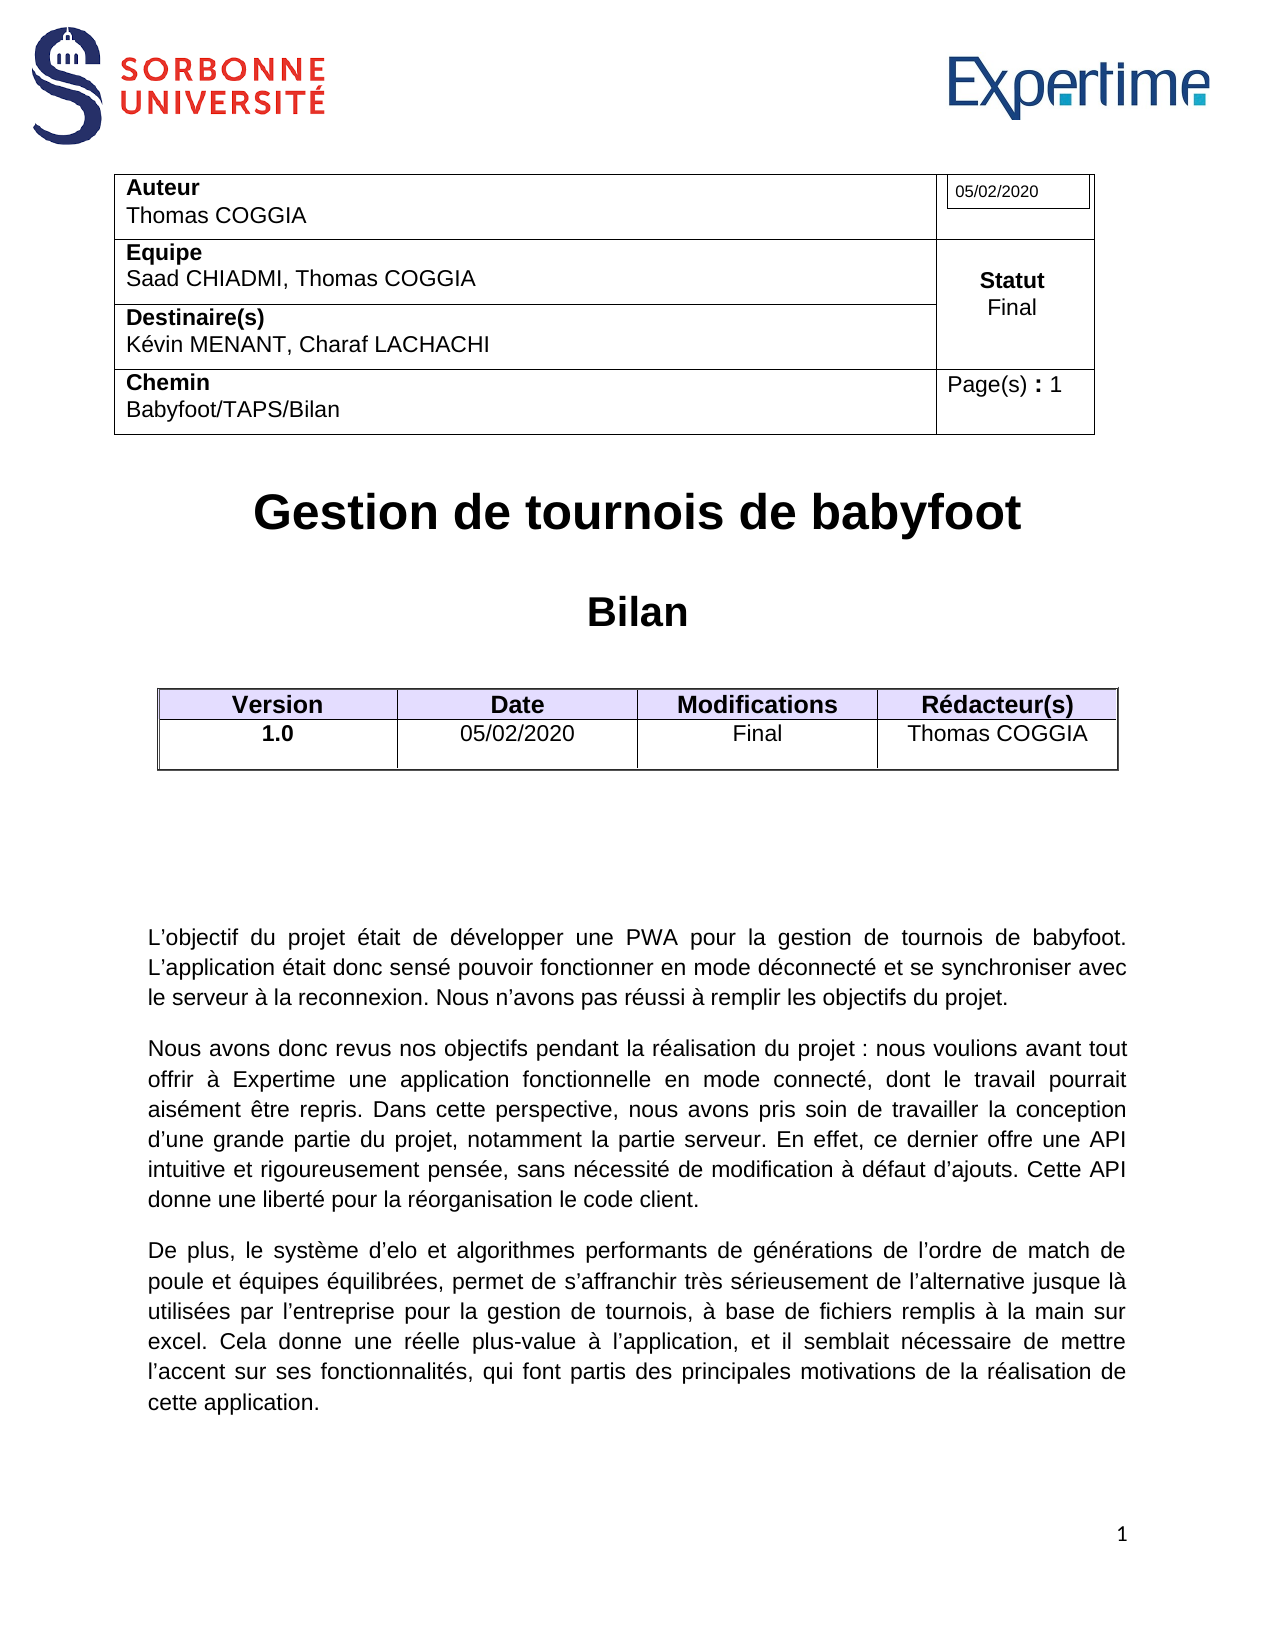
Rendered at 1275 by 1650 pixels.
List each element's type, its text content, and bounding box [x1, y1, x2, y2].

table_header Auteur Thomas COGGIA [115, 175, 936, 239]
table_cell Thomas COGGIA [878, 720, 1116, 768]
text Nous avons donc revus nos objectifs pendant la réalisation du projet : nous voulions avant tout offrir à Expertime une application fonctionnelle en mode connecté, dont le travail pourrait aisément être repris. Dans cette perspective, nous avons pris soin de travailler la conception d’une grande partie du projet, notamment la partie serveur. En effet, ce dernier offre une API intuitive et rigoureusement pensée, sans nécessité de modification à défaut d’ajouts. Cette API donne une liberté pour la réorganisation le code client. [148, 1035, 1127, 1213]
table_header Modifications [638, 690, 877, 719]
table_cell Final [638, 720, 877, 768]
table_header Date [398, 690, 637, 719]
text De plus, le système d’elo et algorithmes performants de générations de l’ordre de match de poule et équipes équilibrées, permet de s’affranchir très sérieusement de l’alternative jusque là utilisées par l’entreprise pour la gestion de tournois, à base de fichiers remplis à la main sur excel. Cela donne une réelle plus-value à l’application, et il semblait nécessaire de mettre l’accent sur ses fonctionnalités, qui font partis des principales motivations de la réalisation de cette application. [148, 1237, 1127, 1415]
text L’objectif du projet était de développer une PWA pour la gestion de tournois de babyfoot. L’application était donc sensé pouvoir fonctionner en mode déconnecté et se synchroniser avec le serveur à la reconnexion. Nous n’avons pas réussi à remplir les objectifs du projet. [148, 924, 1127, 1011]
text Gestion de tournois de babyfoot [148, 482, 1127, 540]
picture [945, 52, 1210, 120]
table_header Version [160, 690, 397, 719]
table_cell Page(s) : 1 [937, 370, 1094, 434]
text Bilan [148, 588, 1127, 636]
table_header [937, 175, 1094, 239]
table_cell 05/02/2020 [398, 720, 637, 768]
table_cell Statut Final [937, 240, 1094, 369]
table_cell Destinaire(s) Kévin MENANT, Charaf LACHACHI [115, 305, 936, 369]
table_header Rédacteur(s) [878, 690, 1116, 719]
table_cell 1.0 [160, 720, 397, 768]
table_cell Chemin Babyfoot/TAPS/Bilan [115, 370, 936, 434]
table_cell Equipe Saad CHIADMI, Thomas COGGIA [115, 240, 936, 304]
picture [31, 26, 325, 145]
